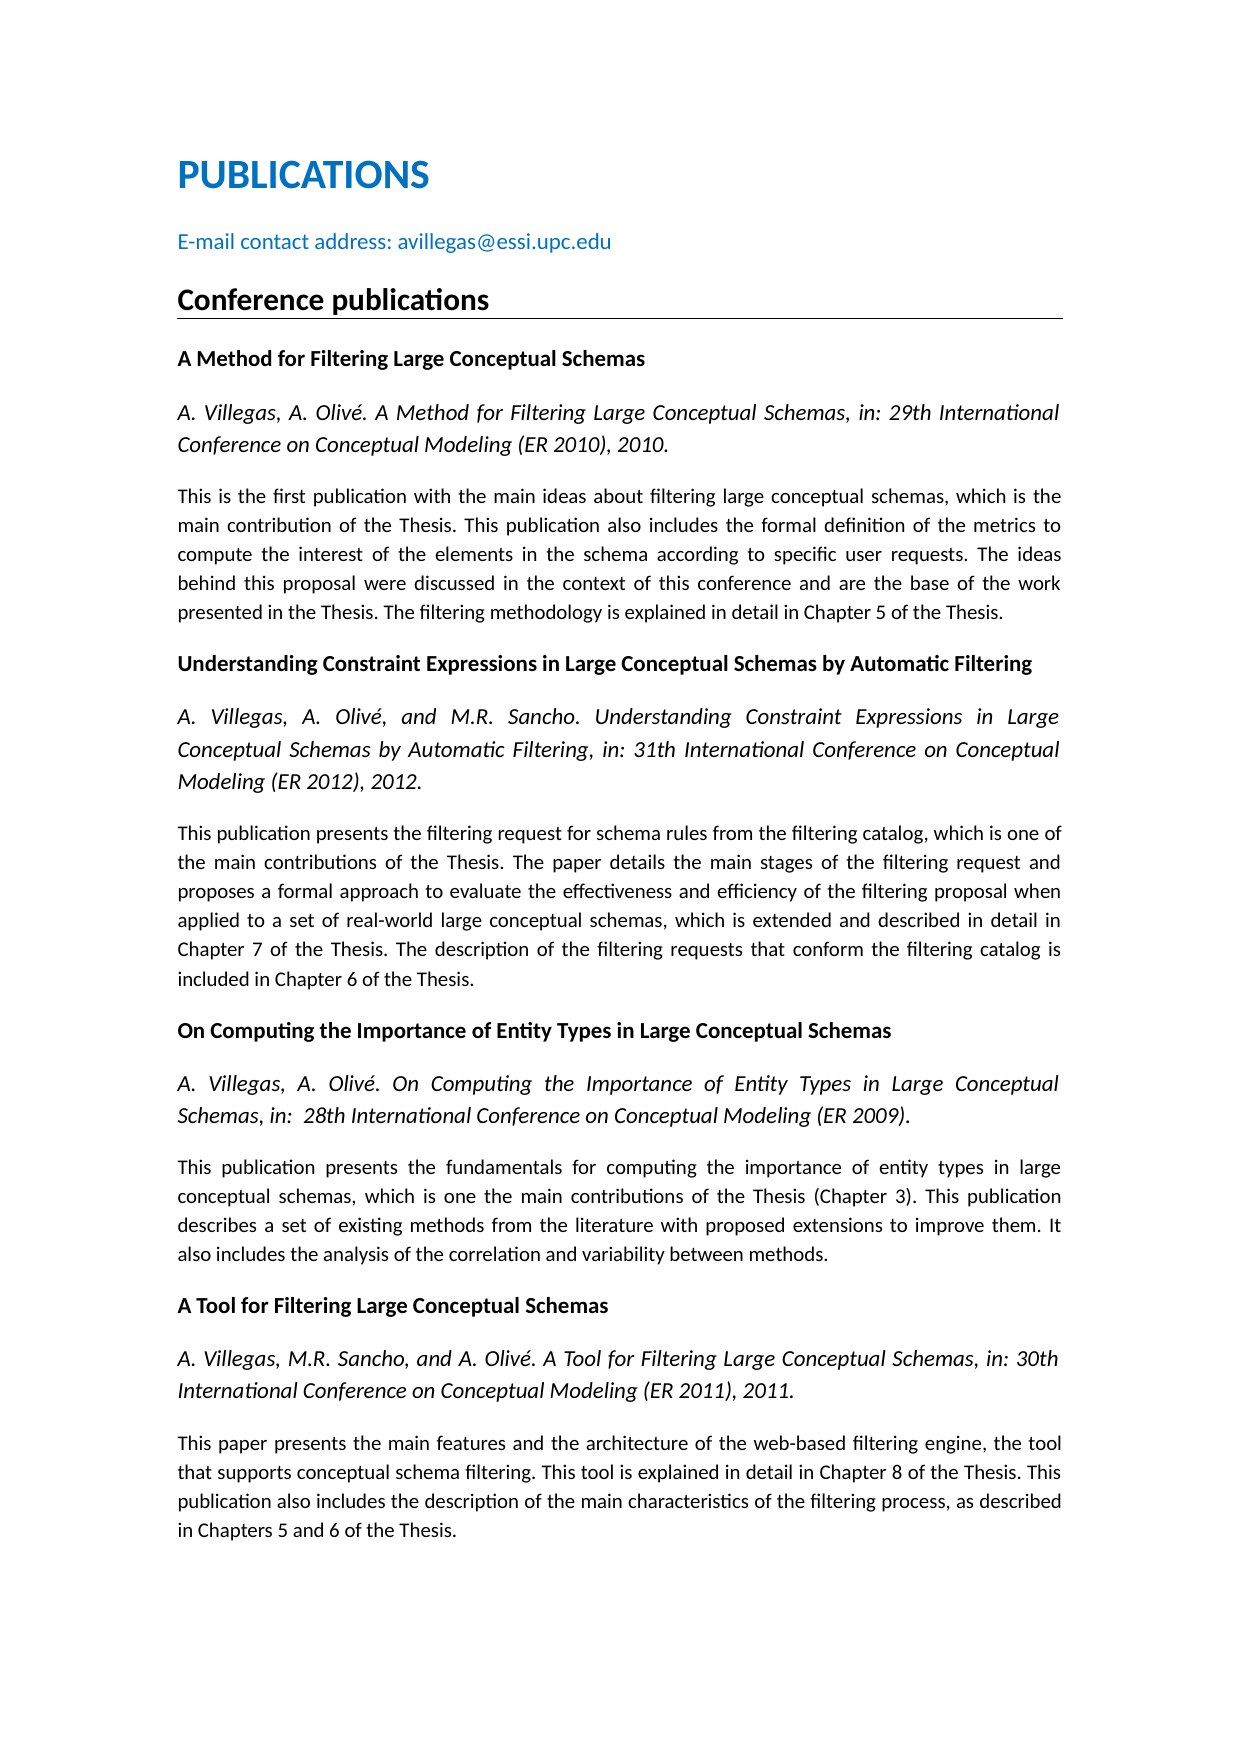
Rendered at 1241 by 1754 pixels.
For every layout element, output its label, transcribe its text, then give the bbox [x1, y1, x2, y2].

text On Computing the Importance of Entity Types in Large Conceptual Schemas [177, 1016, 1063, 1044]
text A. Villegas, A. Olivé. On Computing the Importance of Entity Types in Large Conceptual Schemas, in: 28th International Conference on Conceptual Modeling (ER 2009). [177, 1069, 1063, 1129]
text This publication presents the filtering request for schema rules from the filtering catalog, which is one of the main contributions of the Thesis. The paper details the main stages of the filtering request and proposes a formal approach to evaluate the effectiveness and efficiency of the filtering proposal when applied to a set of real-world large conceptual schemas, which is extended and described in detail in Chapter 7 of the Thesis. The description of the filtering requests that conform the filtering catalog is included in Chapter 6 of the Thesis. [177, 820, 1063, 991]
text A. Villegas, A. Olivé. A Method for Filtering Large Conceptual Schemas, in: 29th International Conference on Conceptual Modeling (ER 2010), 2010. [177, 398, 1063, 458]
text PUBLICATIONS [177, 148, 1063, 198]
text Conference publications [177, 280, 1063, 318]
text A Tool for Filtering Large Conceptual Schemas [177, 1291, 1063, 1319]
text A. Villegas, A. Olivé, and M.R. Sancho. Understanding Constraint Expressions in Large Conceptual Schemas by Automatic Filtering, in: 31th International Conference on Conceptual Modeling (ER 2012), 2012. [177, 702, 1063, 795]
text This paper presents the main features and the architecture of the web-based filtering engine, the tool that supports conceptual schema filtering. This tool is explained in detail in Chapter 8 of the Thesis. This publication also includes the description of the main characteristics of the filtering process, as described in Chapters 5 and 6 of the Thesis. [177, 1430, 1063, 1543]
text E-mail contact address: avillegas@essi.upc.edu [177, 227, 1063, 255]
text A. Villegas, M.R. Sancho, and A. Olivé. A Tool for Filtering Large Conceptual Schemas, in: 30th International Conference on Conceptual Modeling (ER 2011), 2011. [177, 1344, 1063, 1405]
text A Method for Filtering Large Conceptual Schemas [177, 344, 1063, 373]
text Understanding Constraint Expressions in Large Conceptual Schemas by Automatic Filtering [177, 649, 1063, 677]
text This is the first publication with the main ideas about filtering large conceptual schemas, which is the main contribution of the Thesis. This publication also includes the formal definition of the metrics to compute the interest of the elements in the schema according to specific user requests. The ideas behind this proposal were discussed in the context of this conference and are the base of the work presented in the Thesis. The filtering methodology is explained in detail in Chapter 5 of the Thesis. [177, 483, 1063, 625]
text This publication presents the fundamentals for computing the importance of entity types in large conceptual schemas, which is one the main contributions of the Thesis (Chapter 3). This publication describes a set of existing methods from the literature with proposed extensions to improve them. It also includes the analysis of the correlation and variability between methods. [177, 1154, 1063, 1267]
